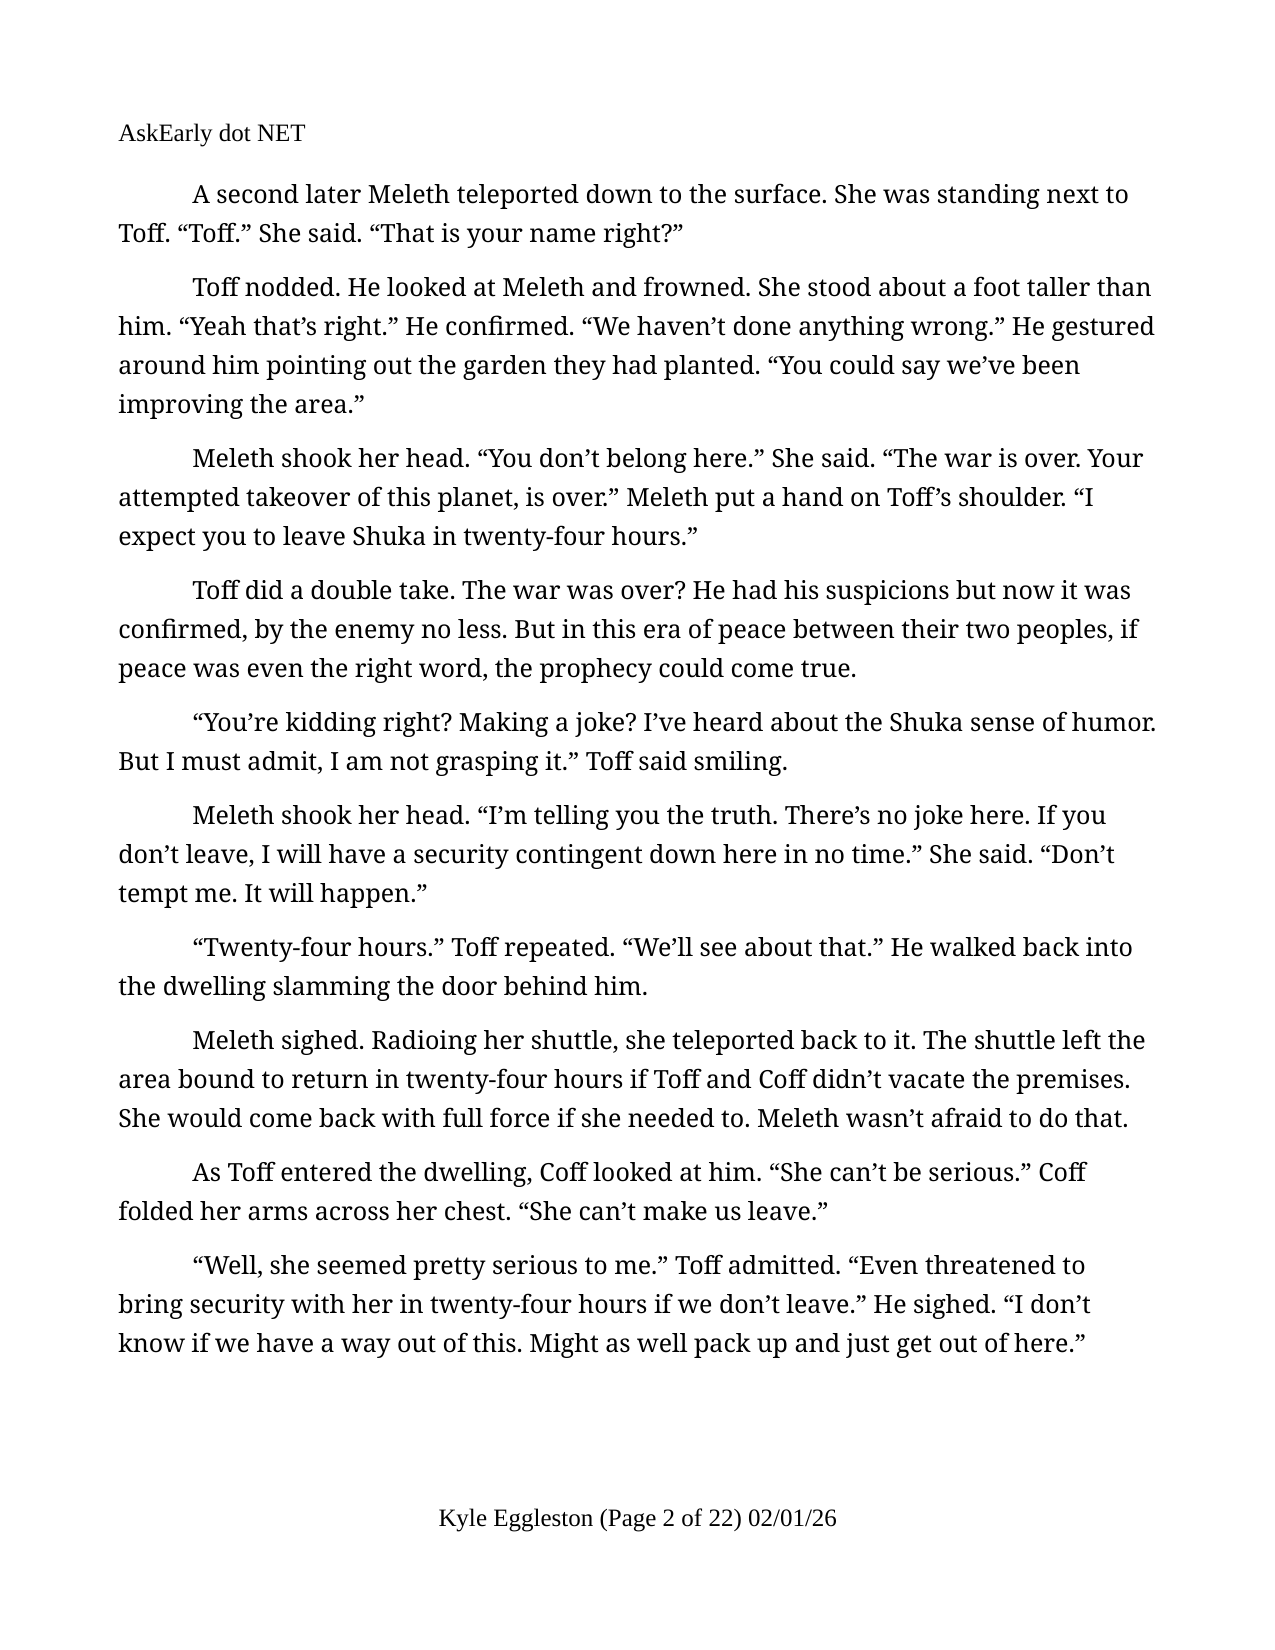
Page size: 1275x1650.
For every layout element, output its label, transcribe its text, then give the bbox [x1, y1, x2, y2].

text Toff did a double take. The war was over? He had his suspicions but now it was confirmed, by the enemy no less. But in this era of peace between their two peoples, if peace was even the right word, the prophecy could come true. [118, 573, 1157, 685]
text Toff nodded. He looked at Meleth and frowned. She stood about a foot taller than him. “Yeah that’s right.” He confirmed. “We haven’t done anything wrong.” He gestured around him pointing out the garden they had planted. “You could say we’ve been improving the area.” [118, 269, 1157, 421]
text Meleth shook her head. “I’m telling you the truth. There’s no joke here. If you don’t leave, I will have a security contingent down here in no time.” She said. “Don’t tempt me. It will happen.” [118, 798, 1157, 910]
text Meleth sighed. Radioing her shuttle, she teleported back to it. The shuttle left the area bound to return in twenty-four hours if Toff and Coff didn’t vacate the premises. She would come back with full force if she needed to. Meleth wasn’t afraid to do that. [118, 1023, 1157, 1135]
text “Twenty-four hours.” Toff repeated. “We’ll see about that.” He walked back into the dwelling slamming the door behind him. [118, 930, 1157, 1003]
text Meleth shook her head. “You don’t belong here.” She said. “The war is over. Your attempted takeover of this planet, is over.” Meleth put a hand on Toff’s shoulder. “I expect you to leave Shuka in twenty-four hours.” [118, 441, 1157, 553]
text “You’re kidding right? Making a joke? I’ve heard about the Shuka sense of humor. But I must admit, I am not grasping it.” Toff said smiling. [118, 705, 1157, 778]
text A second later Meleth teleported down to the surface. She was standing next to Toff. “Toff.” She said. “That is your name right?” [118, 176, 1157, 249]
text As Toff entered the dwelling, Coff looked at him. “She can’t be serious.” Coff folded her arms across her chest. “She can’t make us leave.” [118, 1155, 1157, 1228]
text “Well, she seemed pretty serious to me.” Toff admitted. “Even threatened to bring security with her in twenty-four hours if we don’t leave.” He sighed. “I don’t know if we have a way out of this. Might as well pack up and just get out of here.” [118, 1248, 1157, 1360]
